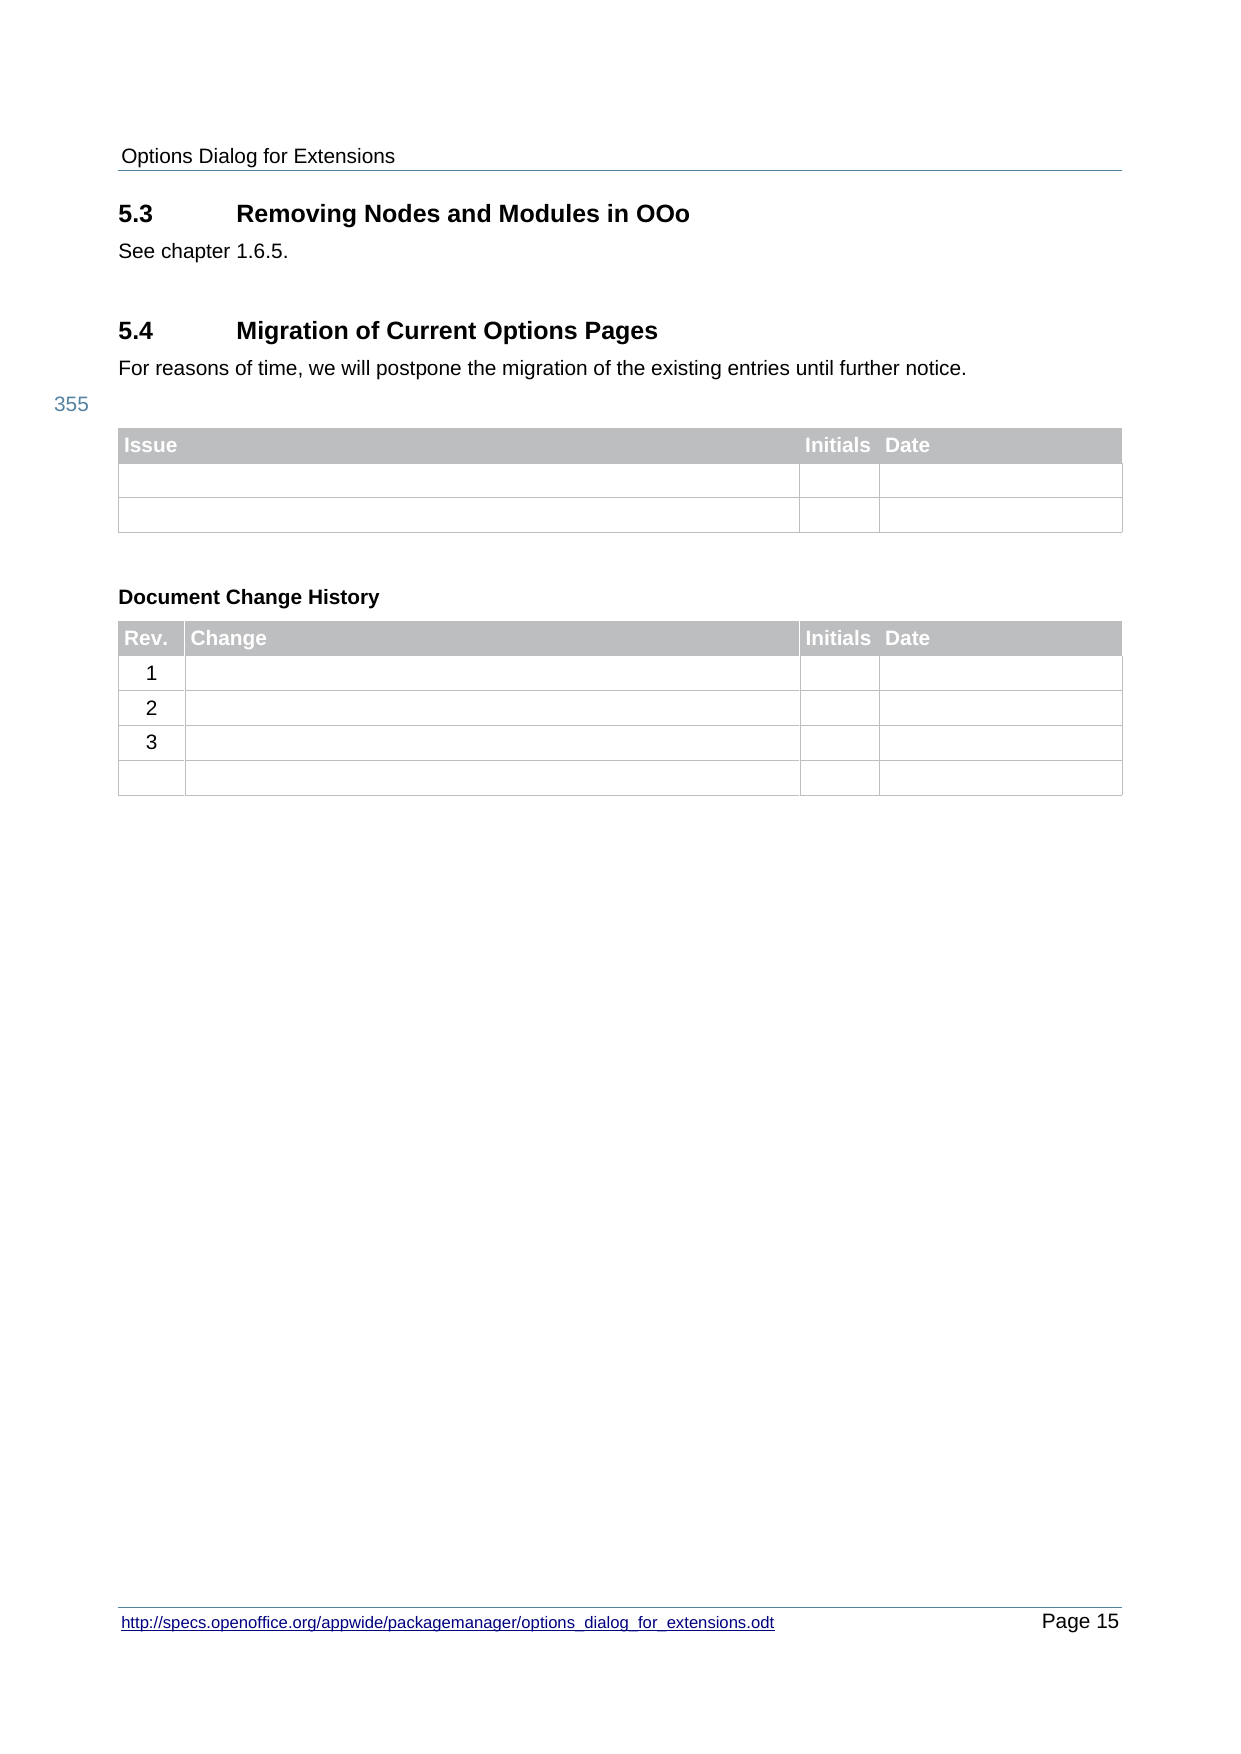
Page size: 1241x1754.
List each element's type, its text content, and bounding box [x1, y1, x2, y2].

table_cell 3 [119, 726, 184, 760]
table_header Initials [799, 428, 879, 463]
table_cell 2 [119, 691, 184, 725]
table_header Date [879, 621, 1122, 656]
table_cell [801, 691, 879, 725]
table_cell [801, 761, 879, 795]
subtitle Removing Nodes and Modules in OOo [118, 200, 1122, 228]
table_cell <Format: Dec 31, 2000> [880, 464, 1122, 497]
table_cell [186, 656, 799, 690]
table_header Issue [118, 428, 799, 463]
table_cell [880, 656, 1122, 690]
subtitle Migration of Current Options Pages [118, 317, 1122, 345]
table_cell [186, 726, 799, 760]
table_cell <...> [119, 761, 184, 795]
table_cell [880, 691, 1122, 725]
table_header Change [185, 621, 799, 656]
table_cell [880, 498, 1122, 532]
table_cell [801, 726, 879, 760]
table_cell [801, 656, 879, 690]
table_header Rev. [118, 621, 184, 656]
table_cell [800, 464, 879, 497]
table_cell [880, 761, 1122, 795]
table_cell [186, 691, 799, 725]
table_header Initials [800, 621, 879, 656]
table_cell [880, 726, 1122, 760]
table_cell <...> [119, 498, 799, 532]
table_cell 1 [119, 656, 184, 690]
table_cell [800, 498, 879, 532]
subtitle Document Change History [118, 585, 1122, 608]
table_header Date [879, 428, 1122, 463]
text See chapter 1.6.5. [118, 240, 1122, 263]
table_cell [186, 761, 799, 795]
text For reasons of time, we will postpone the migration of the existing entries until further notice. [118, 356, 1122, 380]
table_cell <State Issue here, State “None”, if all issues are solved> [119, 464, 799, 497]
